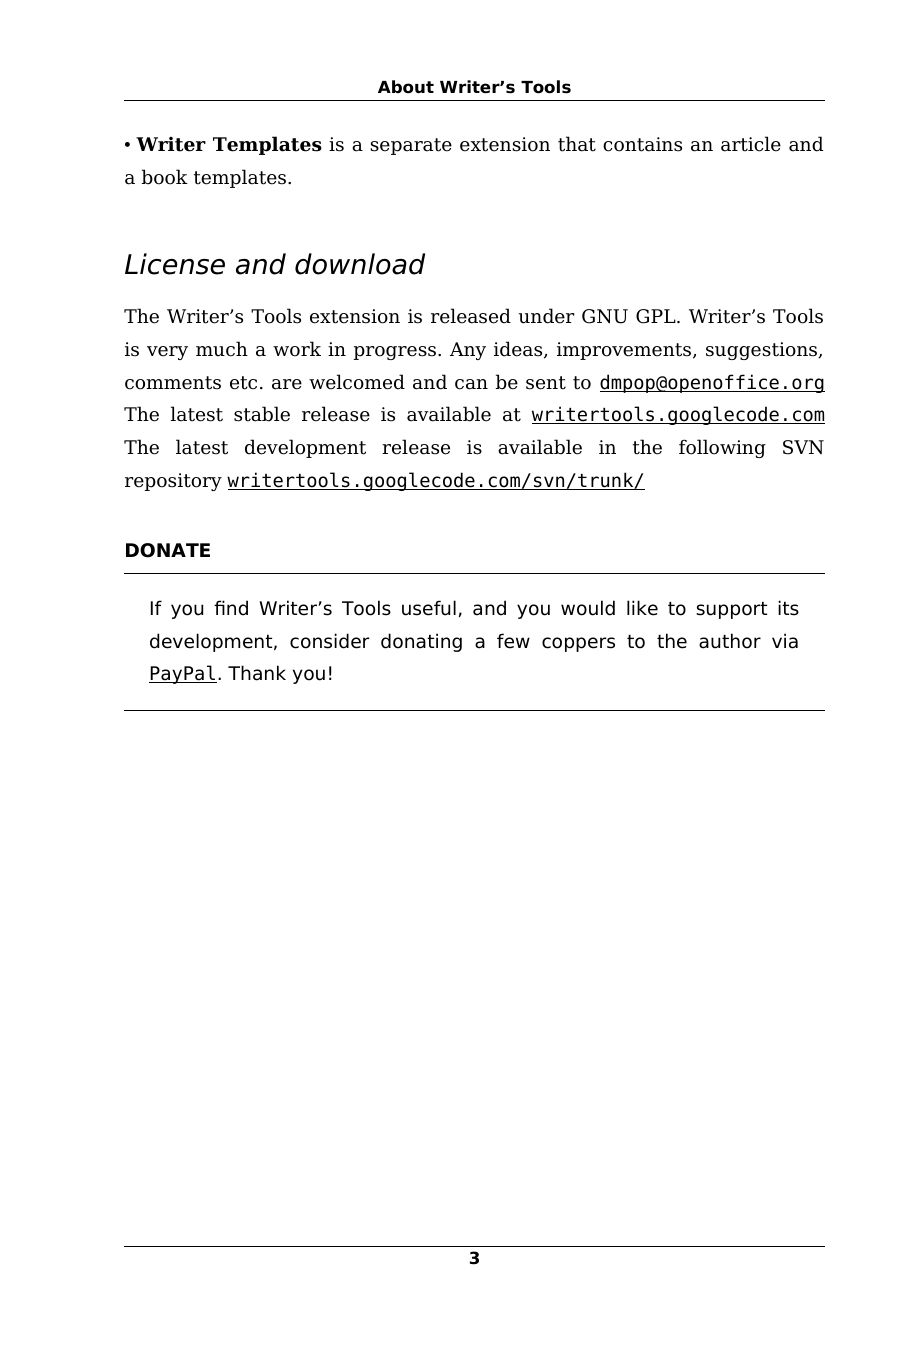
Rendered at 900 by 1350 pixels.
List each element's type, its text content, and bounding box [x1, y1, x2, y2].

subtitle License and download [124, 249, 825, 281]
text If you find Writer’s Tools useful, and you would like to support its development, consider donating a few coppers to the author via PayPal. Thank you! [124, 574, 825, 710]
text DONATE [124, 540, 825, 562]
list Writer Templates is a separate extension that contains an article and a book templates. [124, 134, 825, 189]
text The Writer’s Tools extension is released under GNU GPL. Writer’s Tools is very much a work in progress. Any ideas, improvements, suggestions, comments etc. are welcomed and can be sent to dmpop@openoffice.org The latest stable release is available at writertools.googlecode.com The latest development release is available in the following SVN repository writertools.googlecode.com/svn/trunk/ [124, 306, 825, 492]
